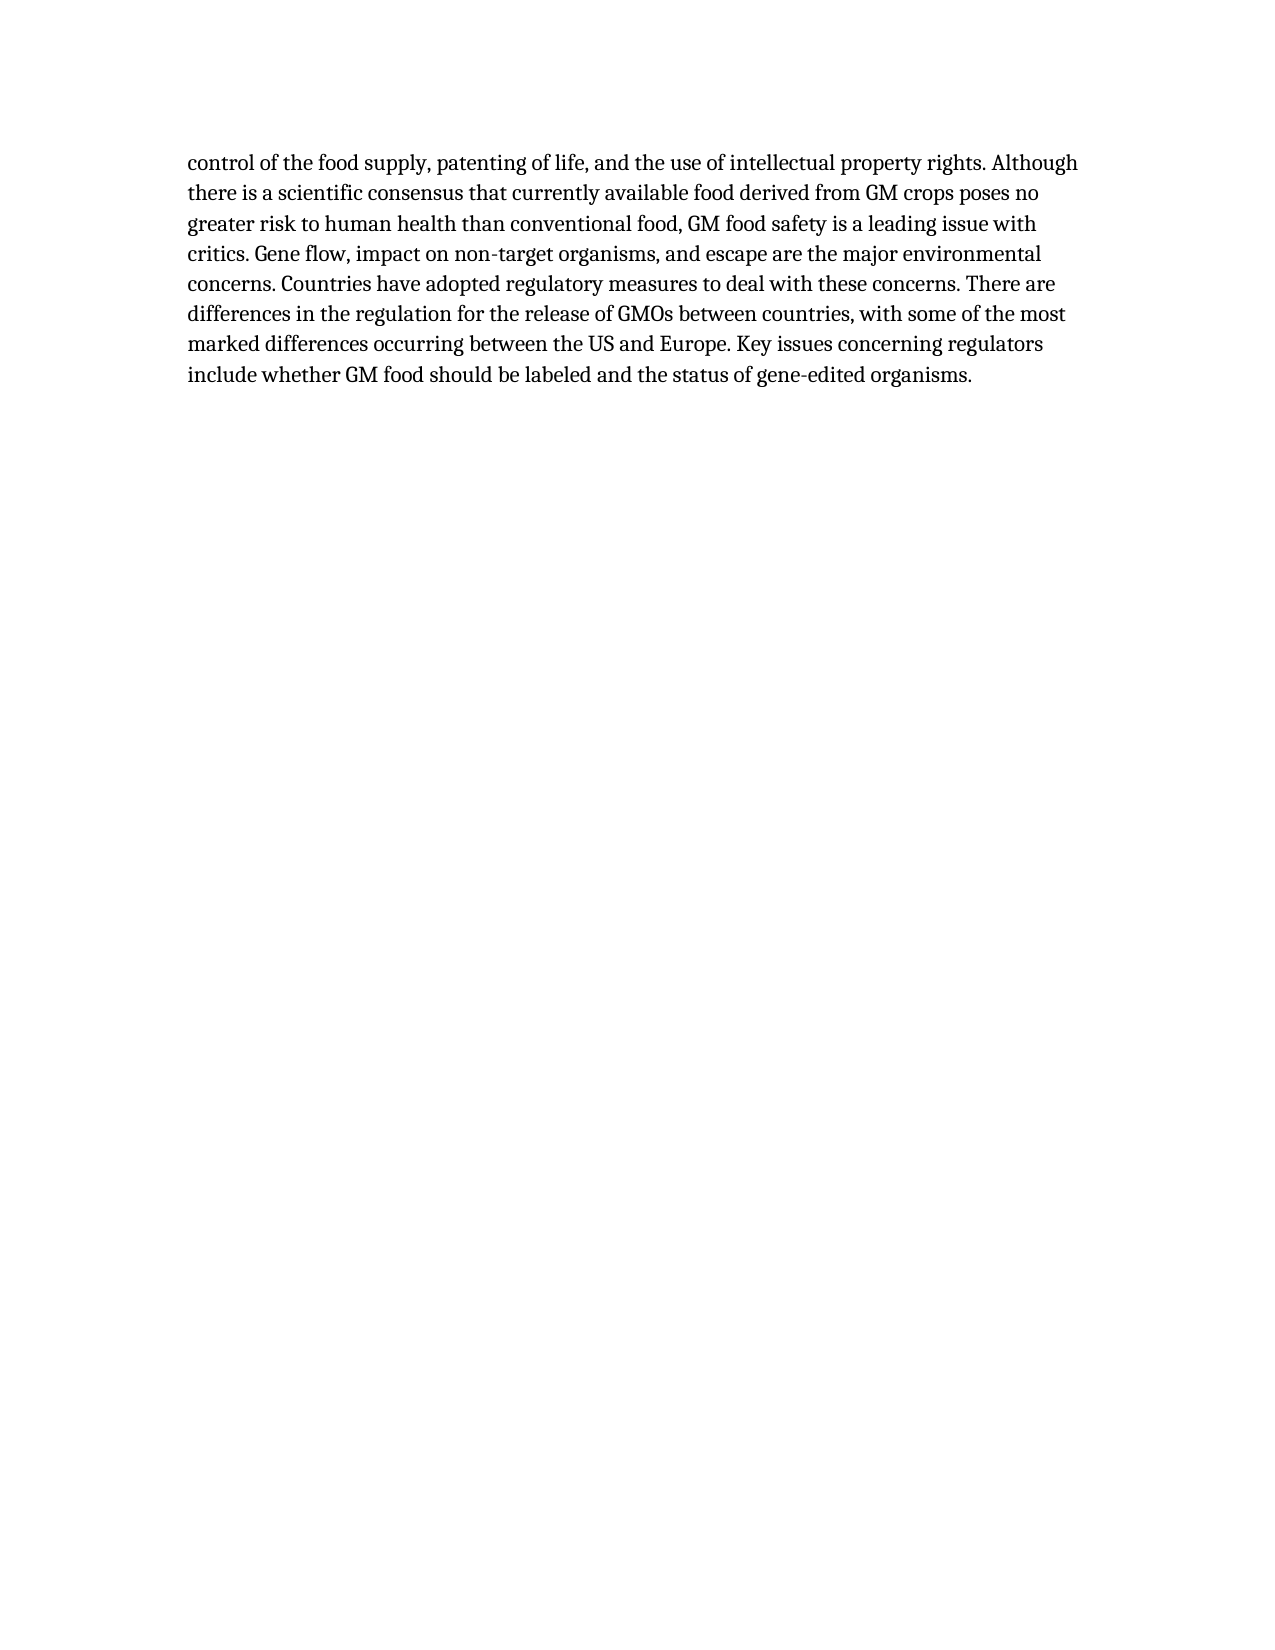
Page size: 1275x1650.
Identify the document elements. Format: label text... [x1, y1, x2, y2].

text control of the food supply, patenting of life, and the use of intellectual property rights. Although there is a scientific consensus that currently available food derived from GM crops poses no greater risk to human health than conventional food, GM food safety is a leading issue with critics. Gene flow, impact on non-target organisms, and escape are the major environmental concerns. Countries have adopted regulatory measures to deal with these concerns. There are differences in the regulation for the release of GMOs between countries, with some of the most marked differences occurring between the US and Europe. Key issues concerning regulators include whether GM food should be labeled and the status of gene-edited organisms. [187, 150, 1087, 388]
